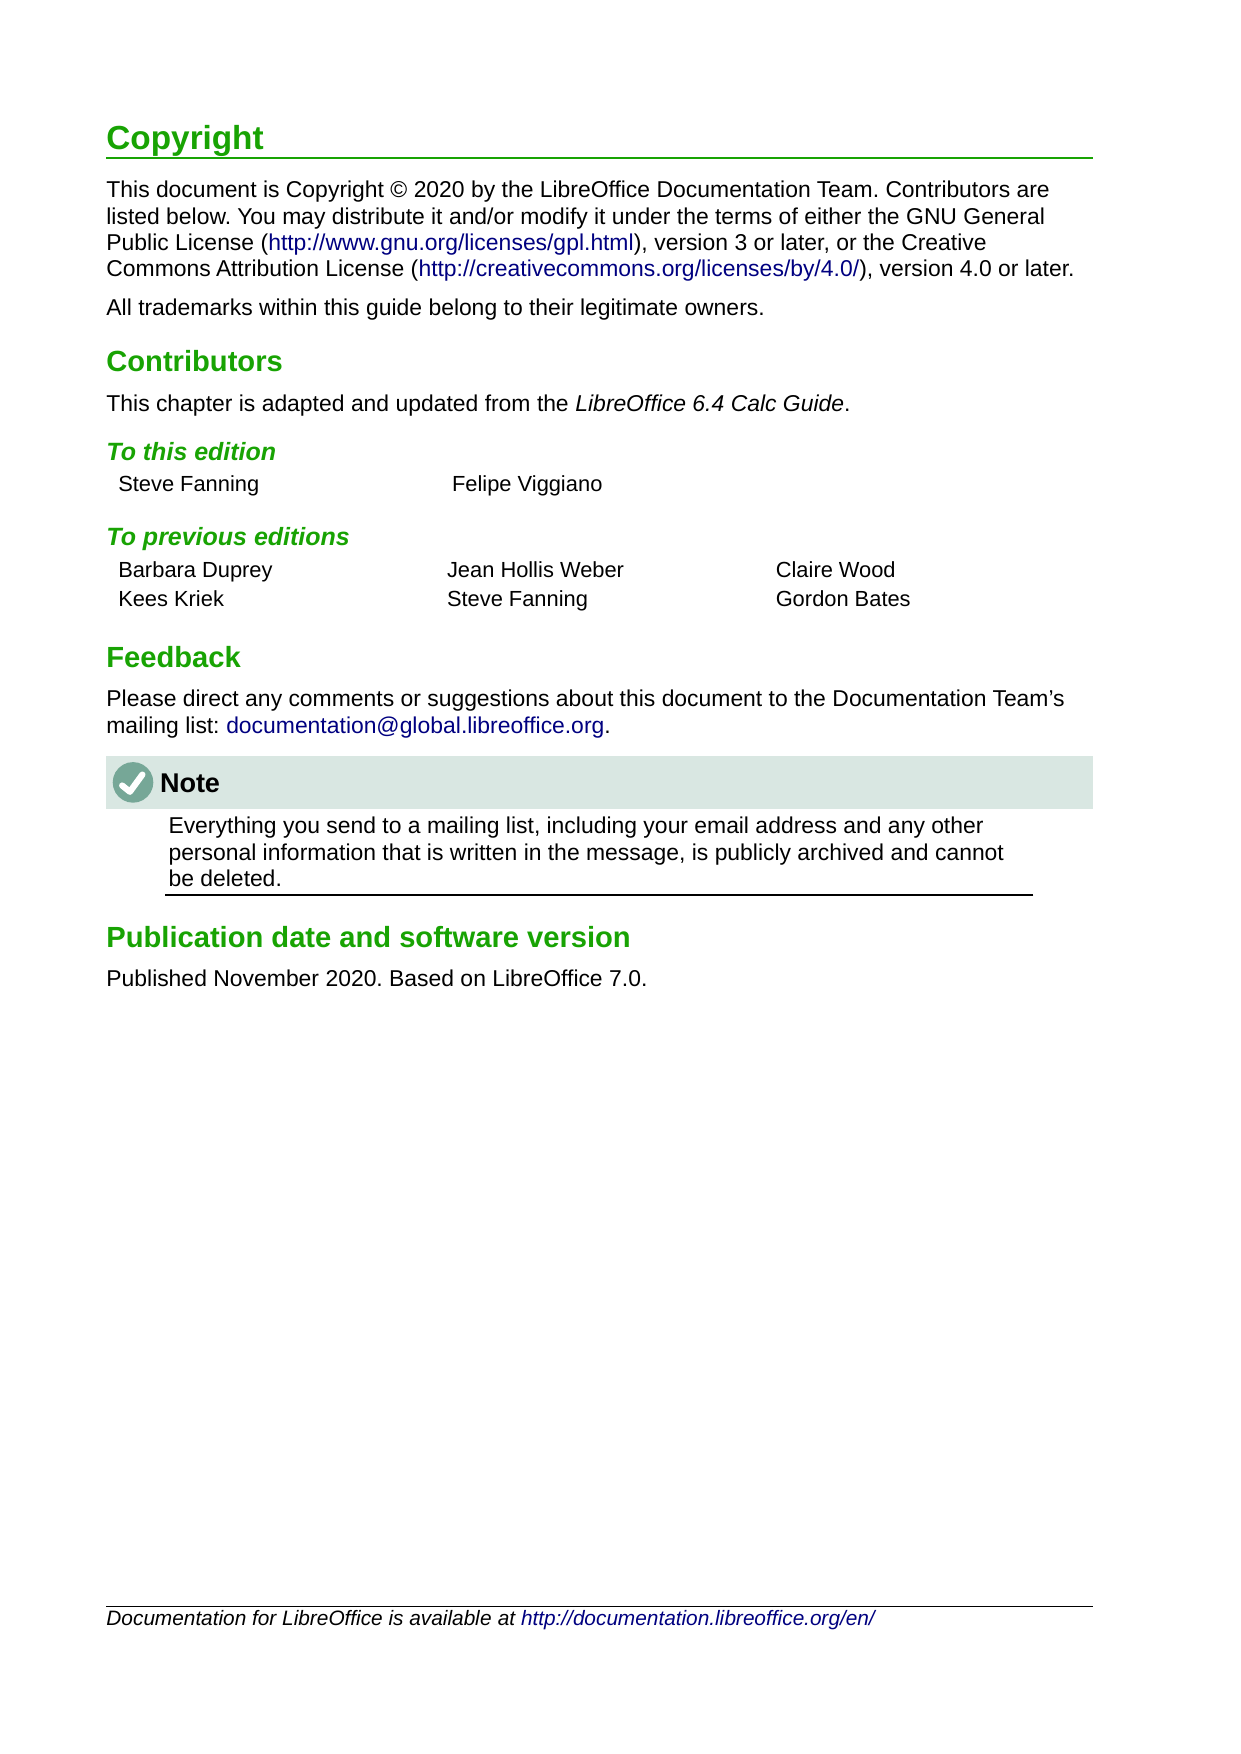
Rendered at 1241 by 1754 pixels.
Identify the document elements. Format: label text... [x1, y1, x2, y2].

table_header Claire Wood [764, 556, 1093, 586]
subtitle To previous editions [106, 522, 1093, 551]
table_header Felipe Viggiano [440, 471, 766, 501]
text Please direct any comments or suggestions about this document to the Documentation Team’s mailing list: documentation@global.libreoffice.org. [106, 685, 1093, 738]
table_cell Gordon Bates [764, 586, 1093, 616]
table_header [766, 471, 1093, 501]
table_cell Kees Kriek [106, 586, 435, 616]
text All trademarks within this guide belong to their legitimate owners. [106, 294, 1093, 321]
subtitle To this edition [106, 437, 1093, 465]
table_header Steve Fanning [106, 471, 440, 501]
subtitle Feedback [106, 640, 1093, 673]
table_header Barbara Duprey [106, 556, 435, 586]
subtitle Note [106, 756, 1093, 809]
table_header Jean Hollis Weber [435, 556, 764, 586]
text Published November 2020. Based on LibreOffice 7.0. [106, 965, 1093, 992]
table_cell Steve Fanning [435, 586, 764, 616]
text This chapter is adapted and updated from the LibreOffice 6.4 Calc Guide. [106, 389, 1093, 416]
subtitle Publication date and software version [106, 920, 1093, 953]
text Everything you send to a mailing list, including your email address and any other personal information that is written in the message, is publicly archived and cannot be deleted. [165, 809, 1033, 894]
subtitle Contributors [106, 344, 1093, 378]
subtitle Copyright [106, 118, 1093, 157]
text This document is Copyright © 2020 by the LibreOffice Documentation Team. Contributors are listed below. You may distribute it and/or modify it under the terms of either the GNU General Public License (http://www.gnu.org/licenses/gpl.html), version 3 or later, or the Creative Commons Attribution License (http://creativecommons.org/licenses/by/4.0/), version 4.0 or later. [106, 176, 1093, 282]
